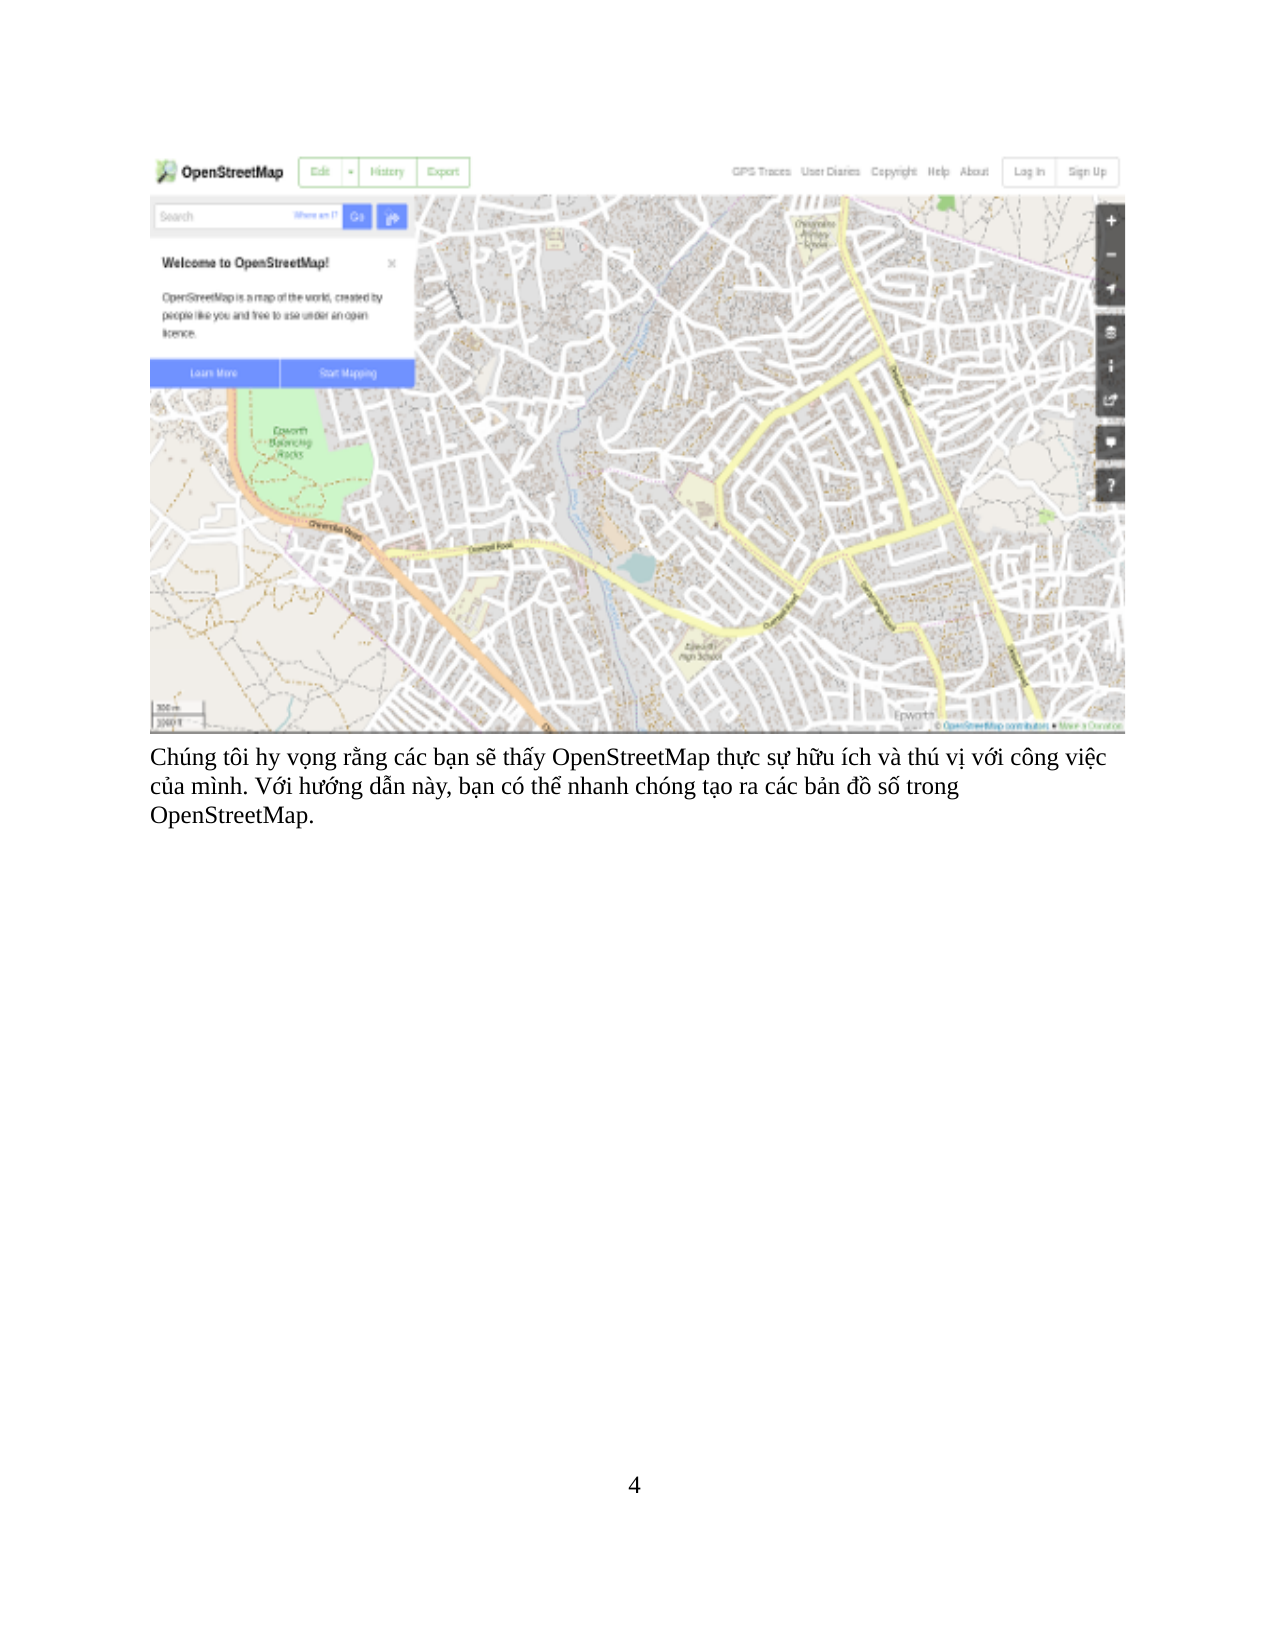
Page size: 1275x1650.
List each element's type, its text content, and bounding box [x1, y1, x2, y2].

picture [150, 150, 1125, 734]
text Chúng tôi hy vọng rằng các bạn sẽ thấy OpenStreetMap thực sự hữu ích và thú vị với công việc của mình. Với hướng dẫn này, bạn có thể nhanh chóng tạo ra các bản đồ số trong OpenStreetMap. [150, 742, 1125, 829]
